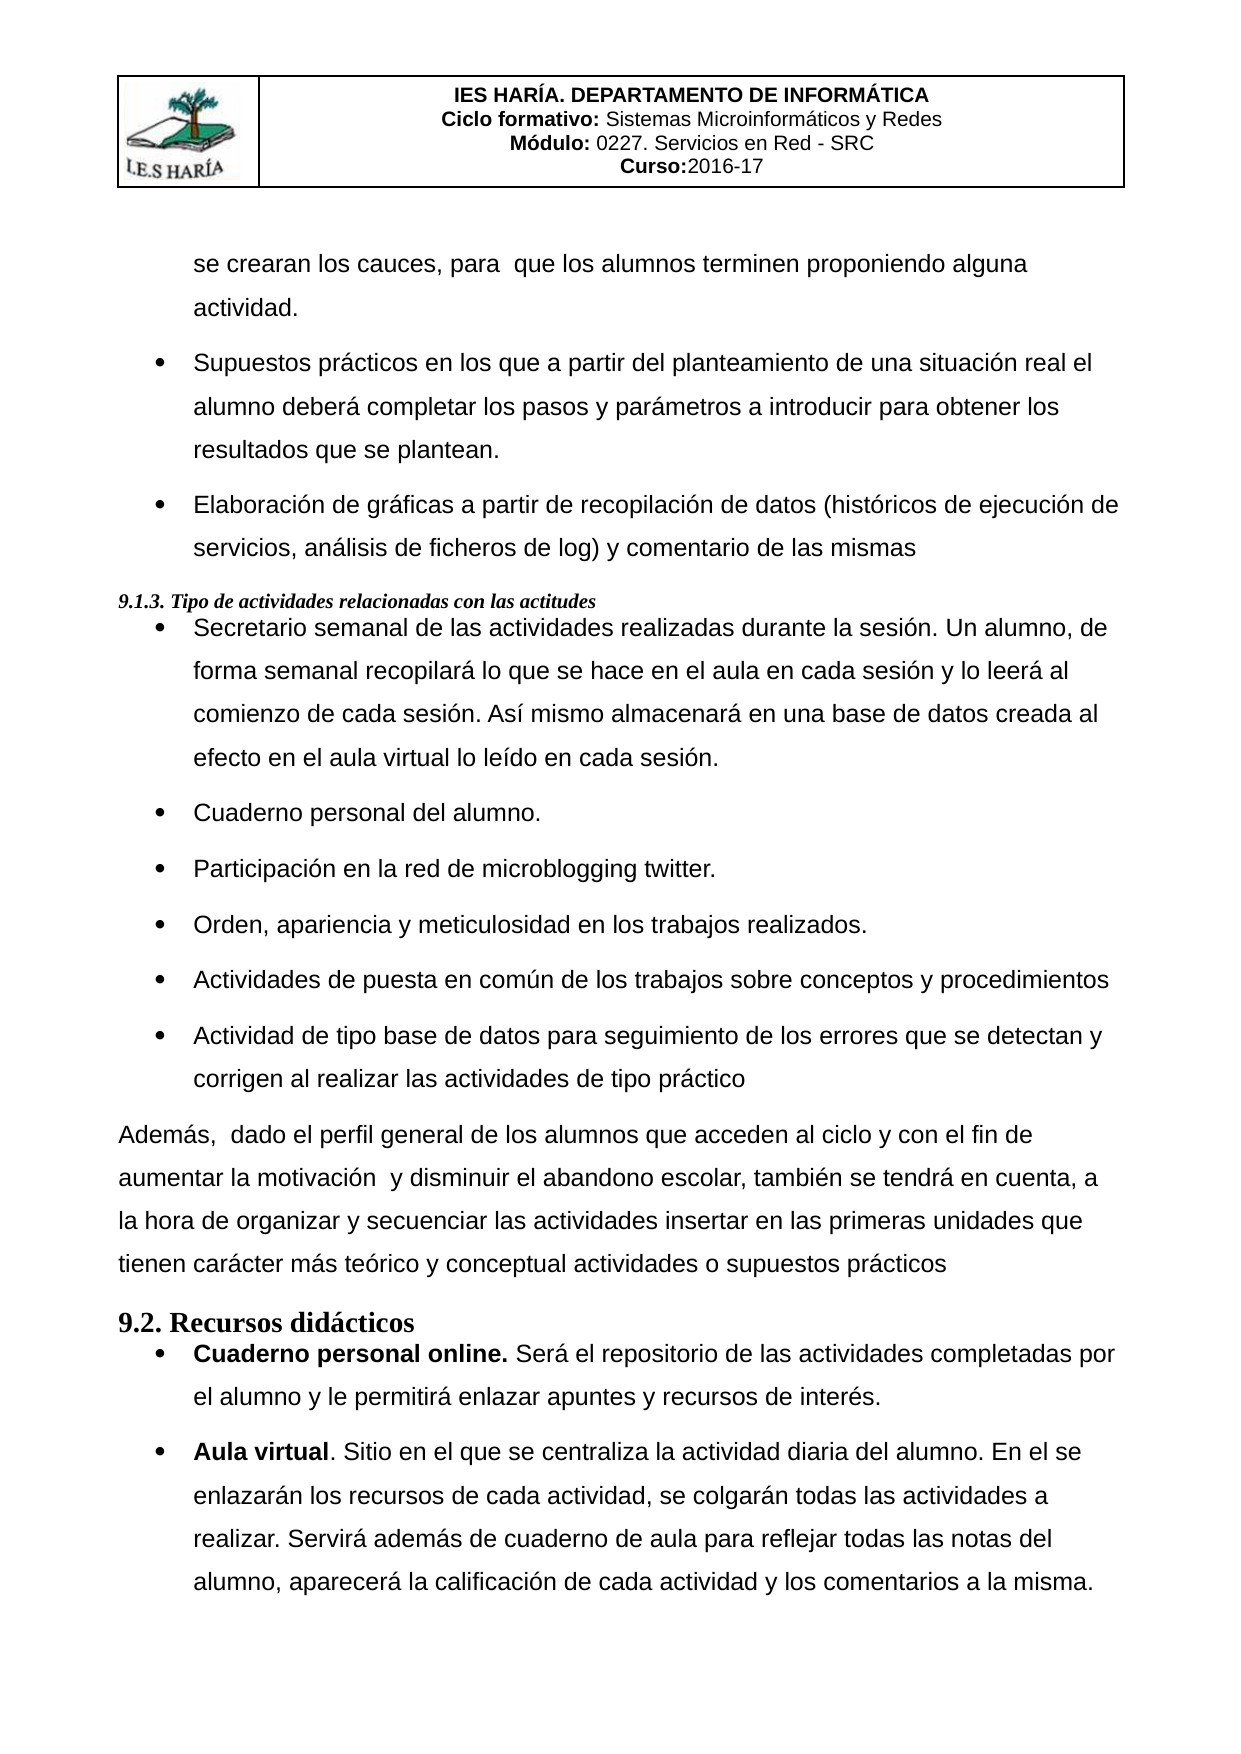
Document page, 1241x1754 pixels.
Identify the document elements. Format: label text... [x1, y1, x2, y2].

list Actividades de puesta en común de los trabajos sobre conceptos y procedimientos [156, 965, 1122, 994]
list Cuaderno personal del alumno. [156, 798, 1122, 827]
list Participación en la red de microblogging twitter. [156, 854, 1122, 883]
subtitle 9.1.3. Tipo de actividades relacionadas con las actitudes [118, 589, 1122, 613]
subtitle 9.2. Recursos didácticos [118, 1305, 1122, 1338]
text Además, dado el perfil general de los alumnos que acceden al ciclo y con el fin de aumentar la motivación y disminuir el abandono escolar, también se tendrá en cuenta, a la hora de organizar y secuenciar las actividades insertar en las primeras unidades que tienen carácter más teórico y conceptual actividades o supuestos prácticos [118, 1120, 1122, 1278]
list Orden, apariencia y meticulosidad en los trabajos realizados. [156, 910, 1122, 938]
picture [123, 82, 241, 180]
list Supuestos prácticos en los que a partir del planteamiento de una situación real el alumno deberá completar los pasos y parámetros a introducir para obtener los resultados que se plantean. [156, 348, 1122, 463]
list Secretario semanal de las actividades realizadas durante la sesión. Un alumno, de forma semanal recopilará lo que se hace en el aula en cada sesión y lo leerá al comienzo de cada sesión. Así mismo almacenará en una base de datos creada al efecto en el aula virtual lo leído en cada sesión. [156, 613, 1122, 771]
list Cuaderno personal online. Será el repositorio de las actividades completadas por el alumno y le permitirá enlazar apuntes y recursos de interés. [156, 1338, 1122, 1411]
list Actividad de tipo base de datos para seguimiento de los errores que se detectan y corrigen al realizar las actividades de tipo práctico [156, 1021, 1122, 1093]
list Aula virtual. Sitio en el que se centraliza la actividad diaria del alumno. En el se enlazarán los recursos de cada actividad, se colgarán todas las actividades a realizar. Servirá además de cuaderno de aula para reflejar todas las notas del alumno, aparecerá la calificación de cada actividad y los comentarios a la misma. [156, 1437, 1122, 1596]
list se crearan los cauces, para que los alumnos terminen proponiendo alguna actividad. [156, 249, 1122, 321]
list Elaboración de gráficas a partir de recopilación de datos (históricos de ejecución de servicios, análisis de ficheros de log) y comentario de las mismas [156, 490, 1122, 562]
